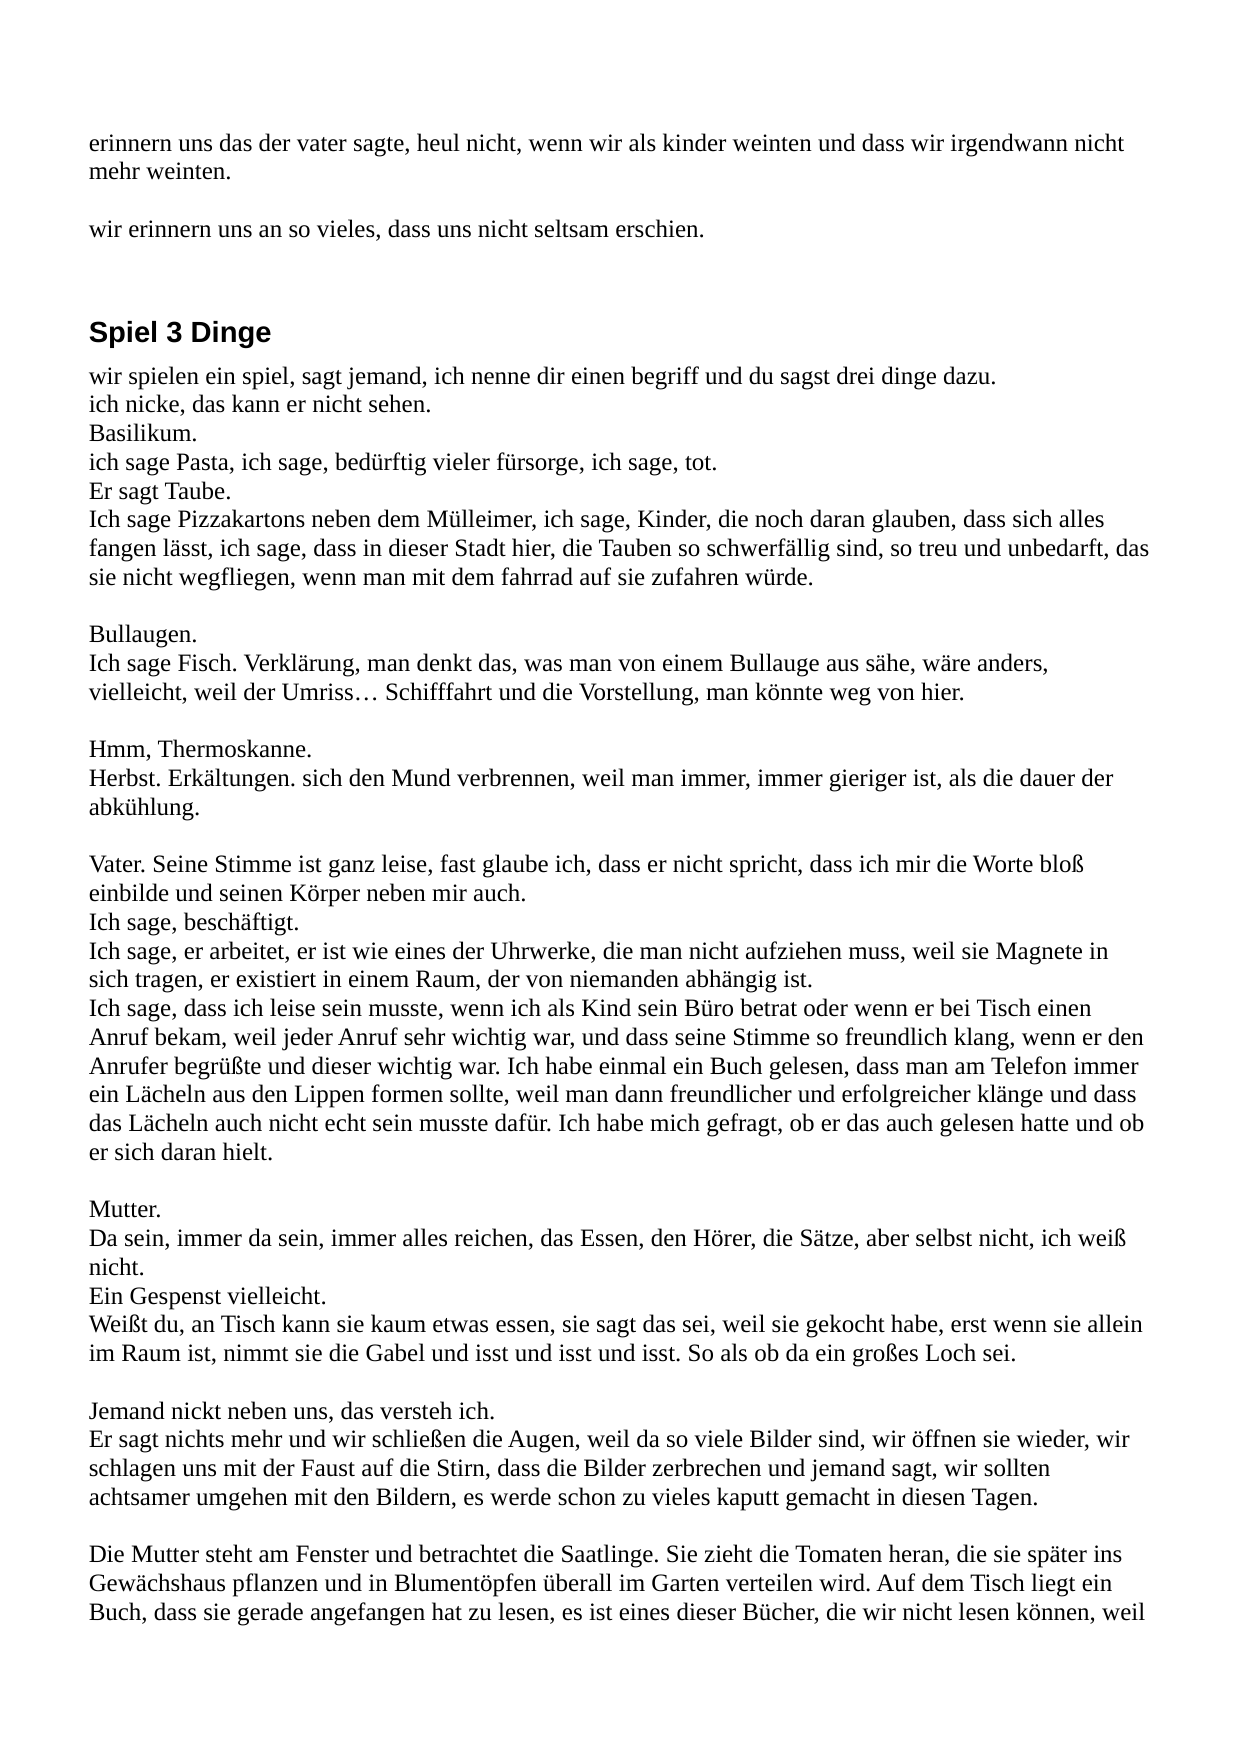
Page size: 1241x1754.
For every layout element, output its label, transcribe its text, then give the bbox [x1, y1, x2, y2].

text ich sage Pasta, ich sage, bedürftig vieler fürsorge, ich sage, tot. [88, 447, 1151, 476]
subtitle Spiel 3 Dinge [88, 315, 1151, 348]
text Er sagt Taube. [88, 476, 1151, 504]
text Ein Gespenst vielleicht. [88, 1281, 1151, 1309]
text Hmm, Thermoskanne. [88, 734, 1151, 763]
text ich nicke, das kann er nicht sehen. [88, 389, 1151, 418]
text wir erinnern uns an so vieles, dass uns nicht seltsam erschien. [88, 214, 1151, 243]
text wir spielen ein spiel, sagt jemand, ich nenne dir einen begriff und du sagst drei dinge dazu. [88, 361, 1151, 389]
text Ich sage, er arbeitet, er ist wie eines der Uhrwerke, die man nicht aufziehen muss, weil sie Magnete in sich tragen, er existiert in einem Raum, der von niemanden abhängig ist. [88, 936, 1151, 993]
text erinnern uns das der vater sagte, heul nicht, wenn wir als kinder weinten und dass wir irgendwann nicht mehr weinten. [88, 128, 1151, 185]
text Vater. Seine Stimme ist ganz leise, fast glaube ich, dass er nicht spricht, dass ich mir die Worte bloß einbilde und seinen Körper neben mir auch. [88, 849, 1151, 907]
text Da sein, immer da sein, immer alles reichen, das Essen, den Hörer, die Sätze, aber selbst nicht, ich weiß nicht. [88, 1223, 1151, 1281]
text Die Mutter steht am Fenster und betrachtet die Saatlinge. Sie zieht die Tomaten heran, die sie später ins Gewächshaus pflanzen und in Blumentöpfen überall im Garten verteilen wird. Auf dem Tisch liegt ein Buch, dass sie gerade angefangen hat zu lesen, es ist eines dieser Bücher, die wir nicht lesen können, weil [88, 1539, 1151, 1626]
text Er sagt nichts mehr und wir schließen die Augen, weil da so viele Bilder sind, wir öffnen sie wieder, wir schlagen uns mit der Faust auf die Stirn, dass die Bilder zerbrechen und jemand sagt, wir sollten achtsamer umgehen mit den Bildern, es werde schon zu vieles kaputt gemacht in diesen Tagen. [88, 1424, 1151, 1511]
text Ich sage Fisch. Verklärung, man denkt das, was man von einem Bullauge aus sähe, wäre anders, vielleicht, weil der Umriss… Schifffahrt und die Vorstellung, man könnte weg von hier. [88, 648, 1151, 706]
text Bullaugen. [88, 619, 1151, 648]
text Herbst. Erkältungen. sich den Mund verbrennen, weil man immer, immer gieriger ist, als die dauer der abkühlung. [88, 763, 1151, 821]
text Jemand nickt neben uns, das versteh ich. [88, 1396, 1151, 1424]
text Basilikum. [88, 418, 1151, 447]
text Ich sage, beschäftigt. [88, 907, 1151, 936]
text Ich sage, dass ich leise sein musste, wenn ich als Kind sein Büro betrat oder wenn er bei Tisch einen Anruf bekam, weil jeder Anruf sehr wichtig war, und dass seine Stimme so freundlich klang, wenn er den Anrufer begrüßte und dieser wichtig war. Ich habe einmal ein Buch gelesen, dass man am Telefon immer ein Lächeln aus den Lippen formen sollte, weil man dann freundlicher und erfolgreicher klänge und dass das Lächeln auch nicht echt sein musste dafür. Ich habe mich gefragt, ob er das auch gelesen hatte und ob er sich daran hielt. [88, 993, 1151, 1166]
text Weißt du, an Tisch kann sie kaum etwas essen, sie sagt das sei, weil sie gekocht habe, erst wenn sie allein im Raum ist, nimmt sie die Gabel und isst und isst und isst. So als ob da ein großes Loch sei. [88, 1309, 1151, 1367]
text Ich sage Pizzakartons neben dem Mülleimer, ich sage, Kinder, die noch daran glauben, dass sich alles fangen lässt, ich sage, dass in dieser Stadt hier, die Tauben so schwerfällig sind, so treu und unbedarft, das sie nicht wegfliegen, wenn man mit dem fahrrad auf sie zufahren würde. [88, 504, 1151, 591]
text Mutter. [88, 1194, 1151, 1223]
